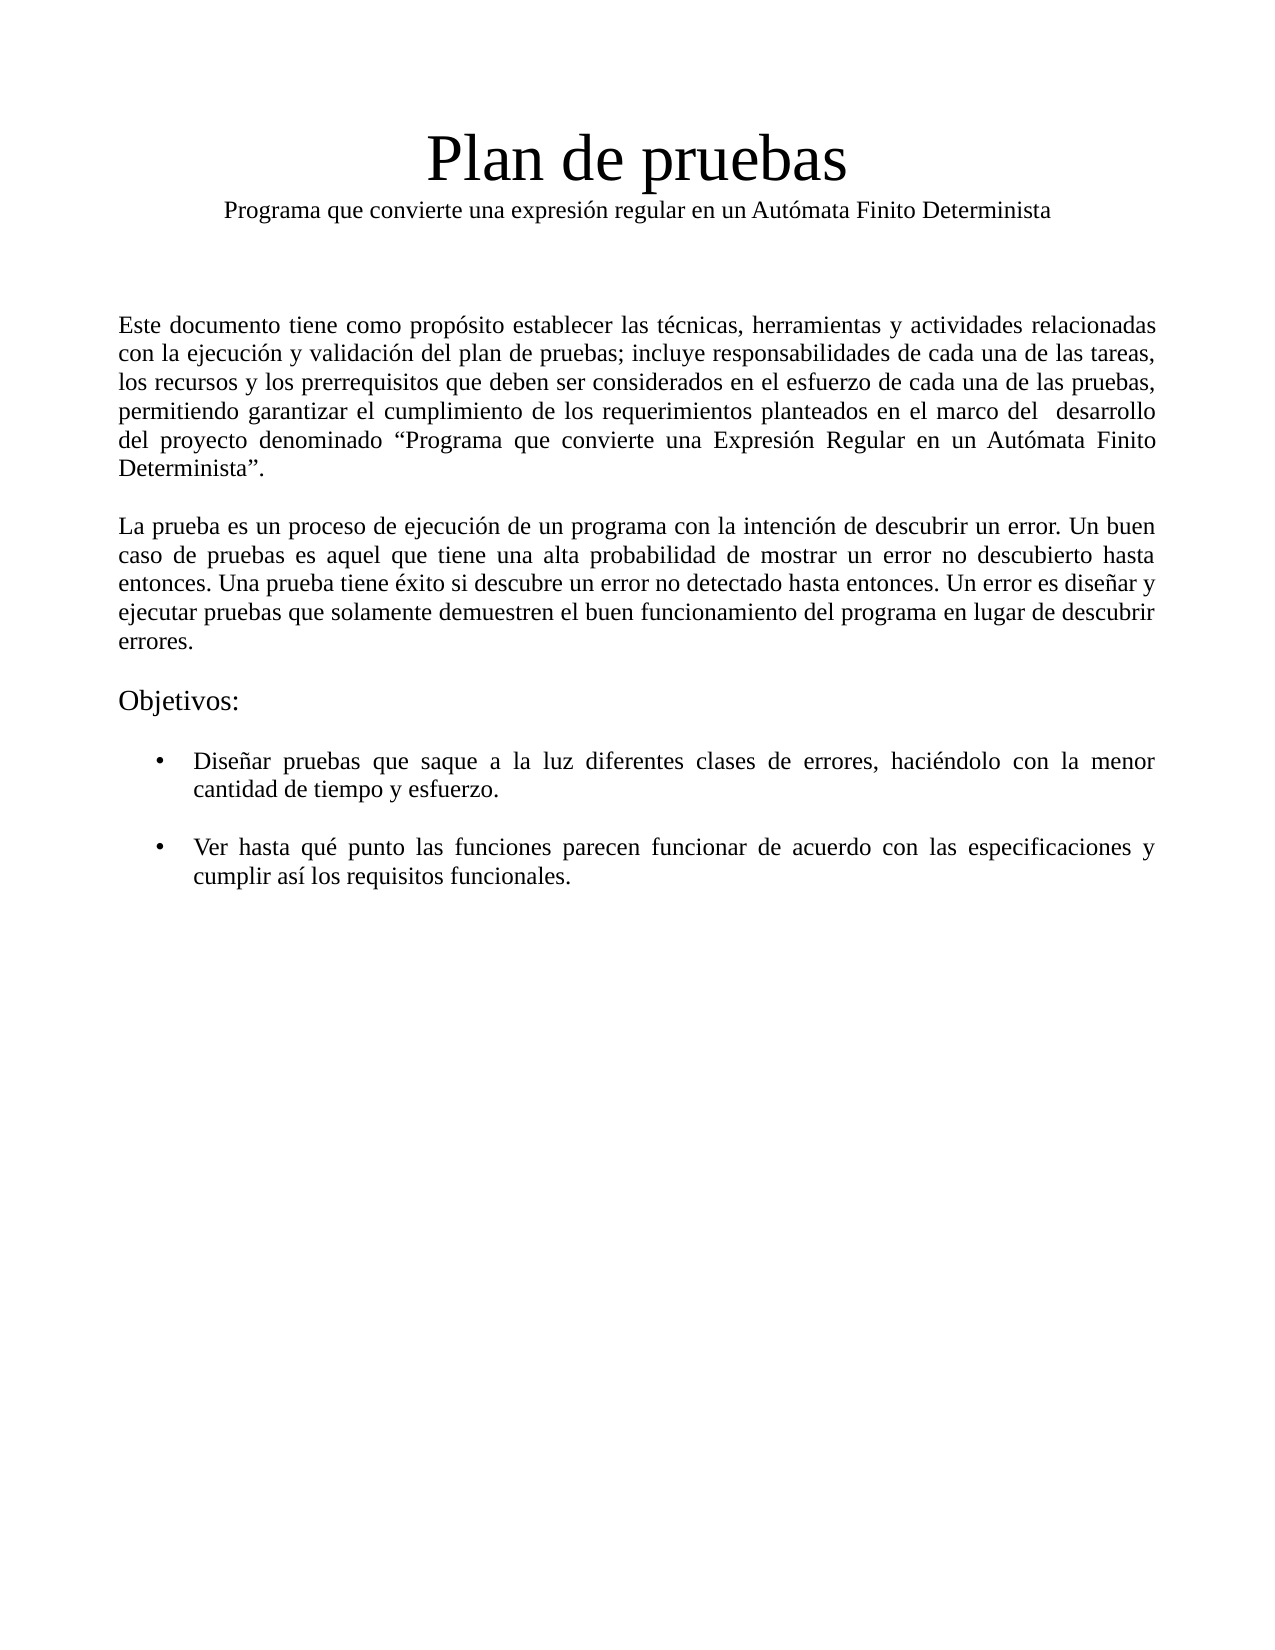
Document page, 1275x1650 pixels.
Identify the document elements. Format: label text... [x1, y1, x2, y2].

text Programa que convierte una expresión regular en un Autómata Finito Determinista [118, 195, 1157, 223]
list Ver hasta qué punto las funciones parecen funcionar de acuerdo con las especificaciones y cumplir así los requisitos funcionales. [156, 832, 1157, 889]
text La prueba es un proceso de ejecución de un programa con la intención de descubrir un error. Un buen caso de pruebas es aquel que tiene una alta probabilidad de mostrar un error no descubierto hasta entonces. Una prueba tiene éxito si descubre un error no detectado hasta entonces. Un error es diseñar y ejecutar pruebas que solamente demuestren el buen funcionamiento del programa en lugar de descubrir errores. [118, 511, 1157, 655]
text Este documento tiene como propósito establecer las técnicas, herramientas y actividades relacionadas con la ejecución y validación del plan de pruebas; incluye responsabilidades de cada una de las tareas, los recursos y los prerrequisitos que deben ser considerados en el esfuerzo de cada una de las pruebas, permitiendo garantizar el cumplimiento de los requerimientos planteados en el marco del desarrollo del proyecto denominado “Programa que convierte una Expresión Regular en un Autómata Finito Determinista”. [118, 310, 1157, 482]
list Diseñar pruebas que saque a la luz diferentes clases de errores, haciéndolo con la menor cantidad de tiempo y esfuerzo. [156, 746, 1157, 803]
text Plan de pruebas [118, 118, 1157, 195]
text Objetivos: [118, 683, 1157, 717]
